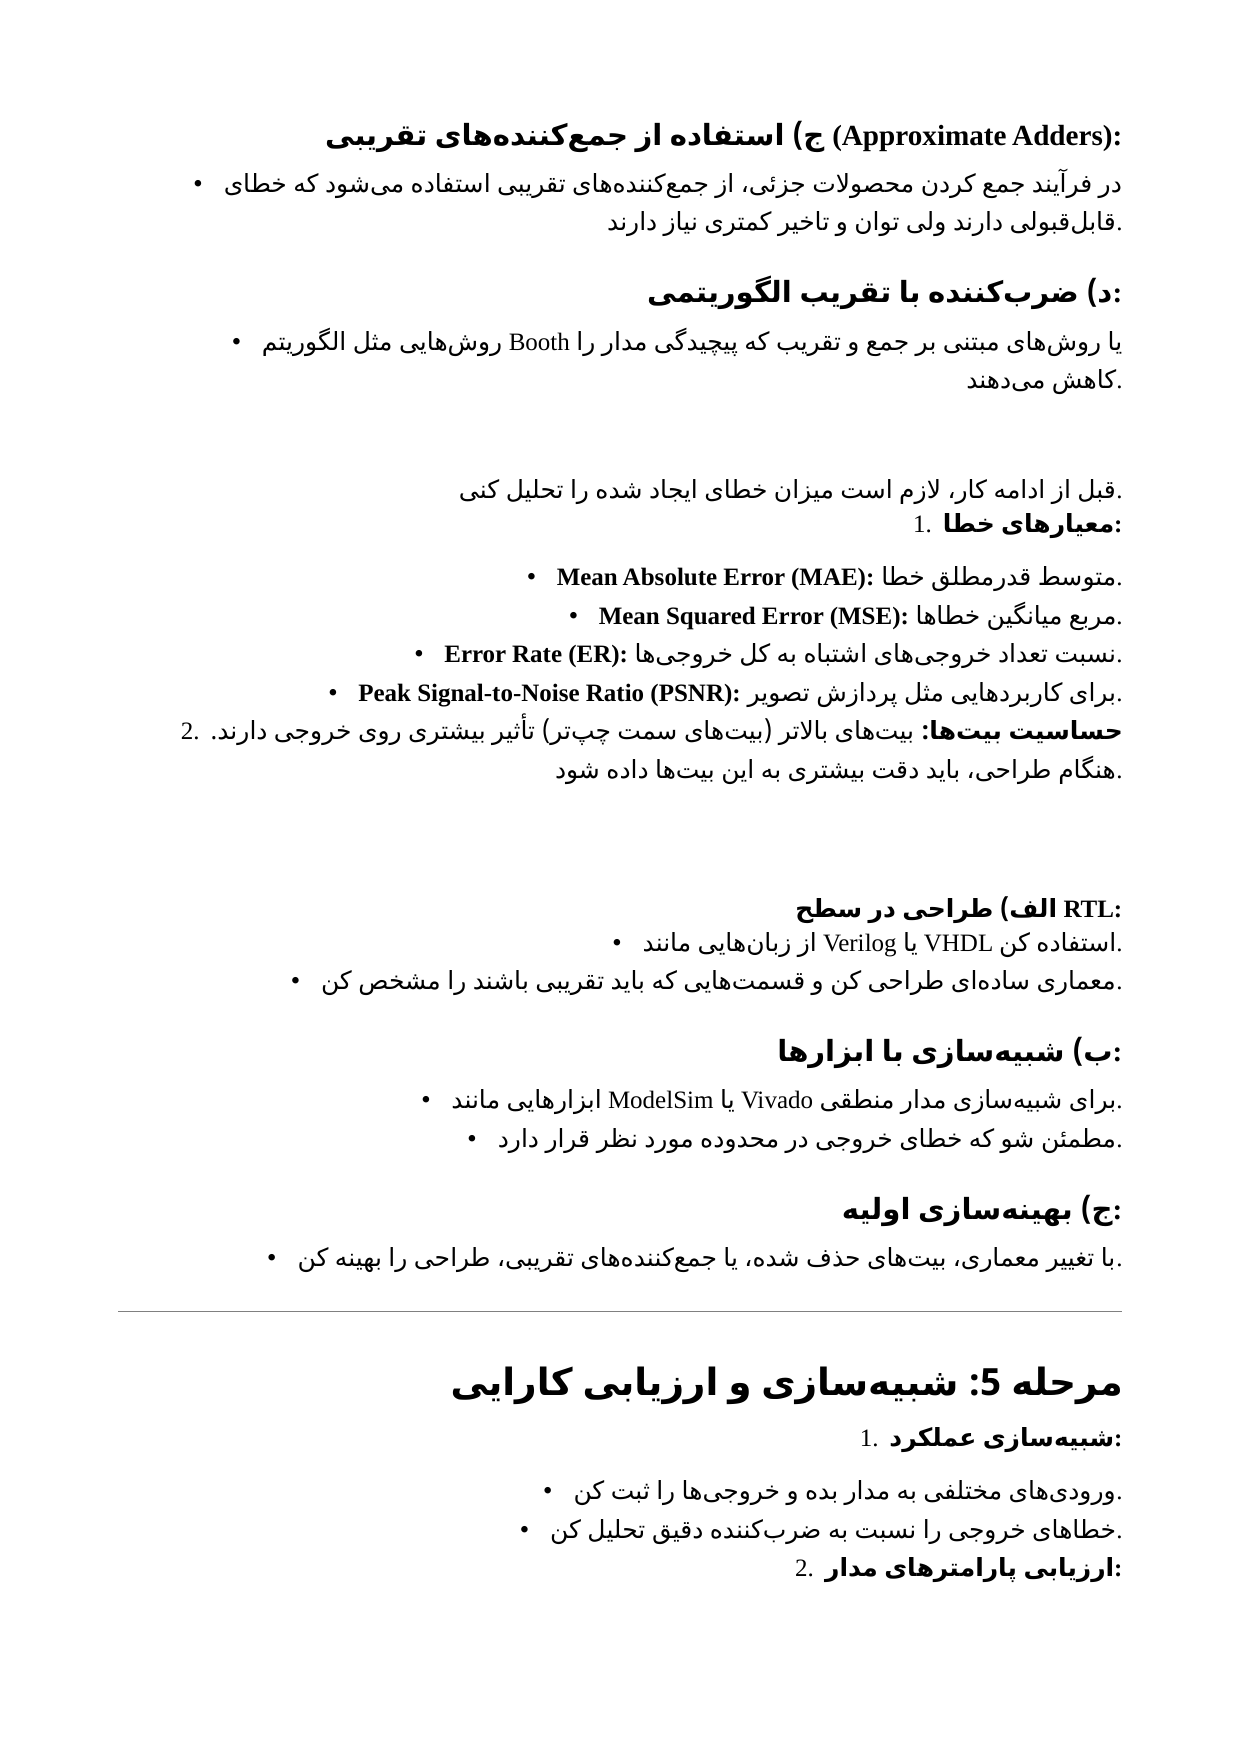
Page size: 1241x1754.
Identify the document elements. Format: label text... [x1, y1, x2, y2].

list با تغییر معماری، بیت‌های حذف شده، یا جمع‌کننده‌های تقریبی، طراحی را بهینه کن. [162, 1243, 1122, 1277]
subtitle ج) بهینه‌سازی اولیه: [118, 1192, 1122, 1231]
list Mean Absolute Error (MAE): متوسط قدرمطلق خطا. [236, 562, 1122, 596]
list مطمئن شو که خطای خروجی در محدوده مورد نظر قرار دارد. [162, 1124, 1122, 1158]
list معیارهای خطا: [162, 509, 1122, 543]
list ورودی‌های مختلفی به مدار بده و خروجی‌ها را ثبت کن. [236, 1476, 1122, 1510]
list Error Rate (ER): نسبت تعداد خروجی‌های اشتباه به کل خروجی‌ها. [236, 639, 1122, 673]
list ارزیابی پارامترهای مدار: [162, 1553, 1122, 1587]
subtitle ب) شبیه‌سازی با ابزارها: [118, 1034, 1122, 1073]
list در فرآیند جمع کردن محصولات جزئی، از جمع‌کننده‌های تقریبی استفاده می‌شود که خطای قابل‌قبولی دارند ولی توان و تاخیر کمتری نیاز دارند. [162, 170, 1122, 241]
list معماری ساده‌ای طراحی کن و قسمت‌هایی که باید تقریبی باشند را مشخص کن. [162, 966, 1122, 1000]
text قبل از ادامه کار، لازم است میزان خطای ایجاد شده را تحلیل کنی. [118, 418, 1122, 509]
list ابزارهایی مانند ModelSim یا Vivado برای شبیه‌سازی مدار منطقی. [162, 1086, 1122, 1119]
list Mean Squared Error (MSE): مربع میانگین خطاها. [236, 601, 1122, 634]
list حساسیت بیت‌ها: بیت‌های بالاتر (بیت‌های سمت چپ‌تر) تأثیر بیشتری روی خروجی دارند. هنگام طراحی، باید دقت بیشتری به این بیت‌ها داده شود. [162, 716, 1122, 788]
list شبیه‌سازی عملکرد: [162, 1423, 1122, 1457]
list از زبان‌هایی مانند Verilog یا VHDL استفاده کن. [162, 928, 1122, 961]
list خطاهای خروجی را نسبت به ضرب‌کننده دقیق تحلیل کن. [236, 1515, 1122, 1548]
subtitle ج) استفاده از جمع‌کننده‌های تقریبی (Approximate Adders): [118, 118, 1122, 157]
list روش‌هایی مثل الگوریتم Booth یا روش‌های مبتنی بر جمع و تقریب که پیچیدگی مدار را کاهش می‌دهند. [162, 327, 1122, 398]
subtitle د) ضرب‌کننده با تقریب الگوریتمی: [118, 275, 1122, 314]
list Peak Signal-to-Noise Ratio (PSNR): برای کاربردهایی مثل پردازش تصویر. [236, 678, 1122, 711]
subtitle مرحله 5: شبیه‌سازی و ارزیابی کارایی [118, 1362, 1122, 1411]
text الف) طراحی در سطح RTL: [118, 808, 1122, 928]
